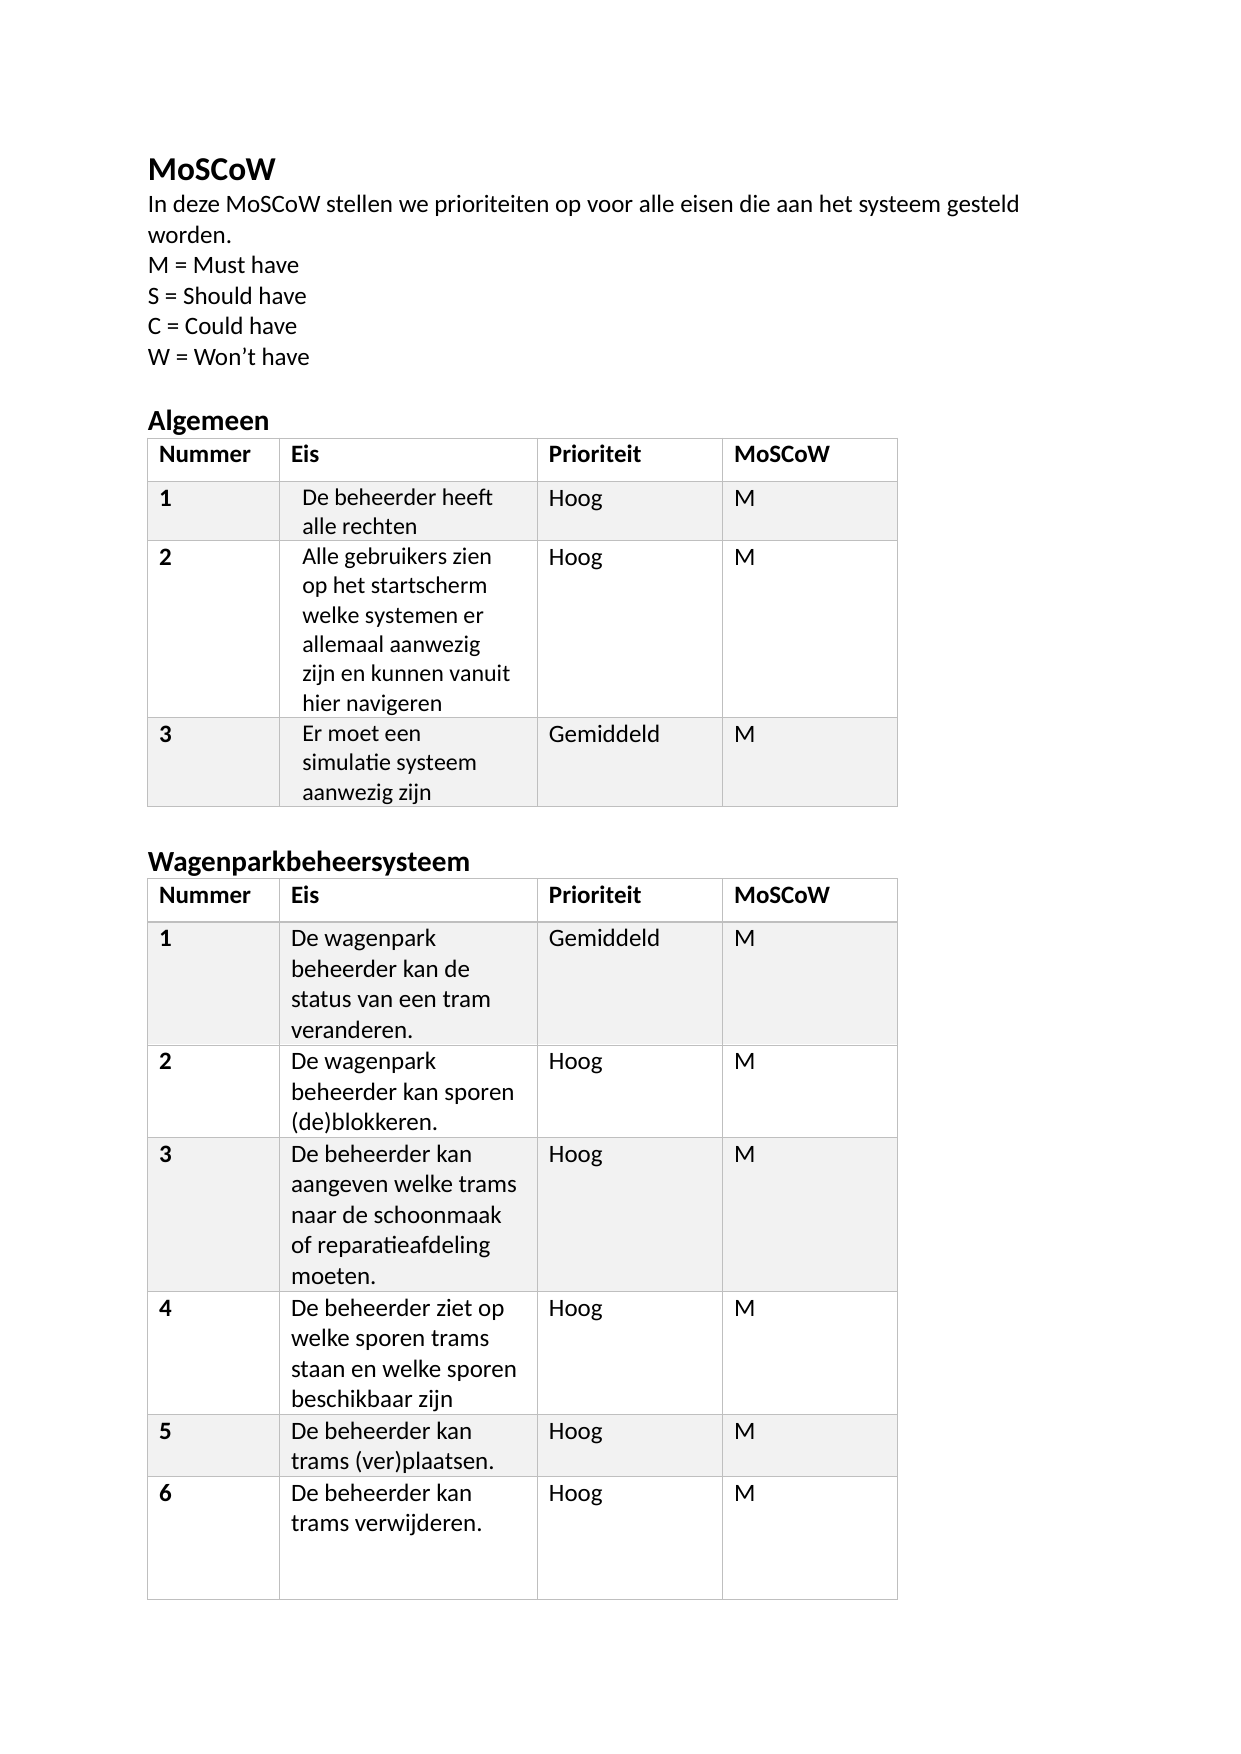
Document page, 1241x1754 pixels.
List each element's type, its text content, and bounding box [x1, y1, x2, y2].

table_cell [526, 541, 537, 717]
table_cell De wagenpark beheerder kan sporen (de)blokkeren. [280, 1046, 537, 1137]
table_header Eis [280, 439, 537, 481]
table_cell [526, 718, 537, 806]
table_header Prioriteit [538, 879, 722, 921]
table_cell M [723, 1046, 897, 1137]
table_cell Hoog [538, 1415, 722, 1476]
table_cell [280, 482, 291, 540]
table_cell 1 [148, 482, 279, 540]
table_cell De beheerder kan aangeven welke trams naar de schoonmaak of reparatieafdeling moeten. [280, 1138, 537, 1291]
table_cell M [723, 541, 897, 717]
table_cell M [723, 718, 897, 806]
table_cell De beheerder kan trams (ver)plaatsen. [280, 1415, 537, 1476]
table_cell M [723, 1477, 897, 1599]
table_cell 3 [148, 718, 279, 806]
table_cell Hoog [538, 1138, 722, 1291]
table_cell Hoog [538, 1477, 722, 1599]
table_header Nummer [148, 439, 279, 481]
table_cell 5 [148, 1415, 279, 1476]
text M = Must have [148, 249, 1093, 280]
table_cell Hoog [538, 1292, 722, 1414]
table_cell De beheerder ziet op welke sporen trams staan en welke sporen beschikbaar zijn [280, 1292, 537, 1414]
table_cell M [723, 482, 897, 540]
text In deze MoSCoW stellen we prioriteiten op voor alle eisen die aan het systeem gesteld worden. [148, 188, 1093, 249]
table_cell Hoog [538, 482, 722, 540]
table_cell [280, 718, 291, 806]
table_header Er moet een simulatie systeem aanwezig zijn [291, 718, 526, 806]
subtitle Wagenparkbeheersysteem [148, 843, 1093, 878]
subtitle Algemeen [148, 402, 1093, 438]
table_cell [526, 482, 537, 540]
table_cell M [723, 1292, 897, 1414]
table_cell 4 [148, 1292, 279, 1414]
table_header Nummer [148, 879, 279, 921]
subtitle MoSCoW [148, 148, 1093, 188]
table_header Alle gebruikers zien op het startscherm welke systemen er allemaal aanwezig zijn en kunnen vanuit hier navigeren [291, 541, 526, 717]
table_header De beheerder heeft alle rechten [291, 482, 526, 540]
table_cell 1 [148, 923, 279, 1044]
table_cell M [723, 1138, 897, 1291]
table_cell 6 [148, 1477, 279, 1599]
text W = Won’t have [148, 341, 1093, 371]
table_header MoSCoW [723, 439, 897, 481]
table_cell 3 [148, 1138, 279, 1291]
table_cell [280, 541, 291, 717]
table_cell Gemiddeld [538, 718, 722, 806]
table_header Prioriteit [538, 439, 722, 481]
table_cell Hoog [538, 541, 722, 717]
text S = Should have [148, 280, 1093, 310]
table_cell 2 [148, 541, 279, 717]
table_cell Hoog [538, 1046, 722, 1137]
table_cell 2 [148, 1046, 279, 1137]
table_cell De wagenpark beheerder kan de status van een tram veranderen. [280, 923, 537, 1044]
table_cell M [723, 923, 897, 1044]
table_cell De beheerder kan trams verwijderen. [280, 1477, 537, 1599]
table_cell M [723, 1415, 897, 1476]
table_cell Gemiddeld [538, 923, 722, 1044]
table_header MoSCoW [723, 879, 897, 921]
table_header Eis [280, 879, 537, 921]
text C = Could have [148, 310, 1093, 341]
